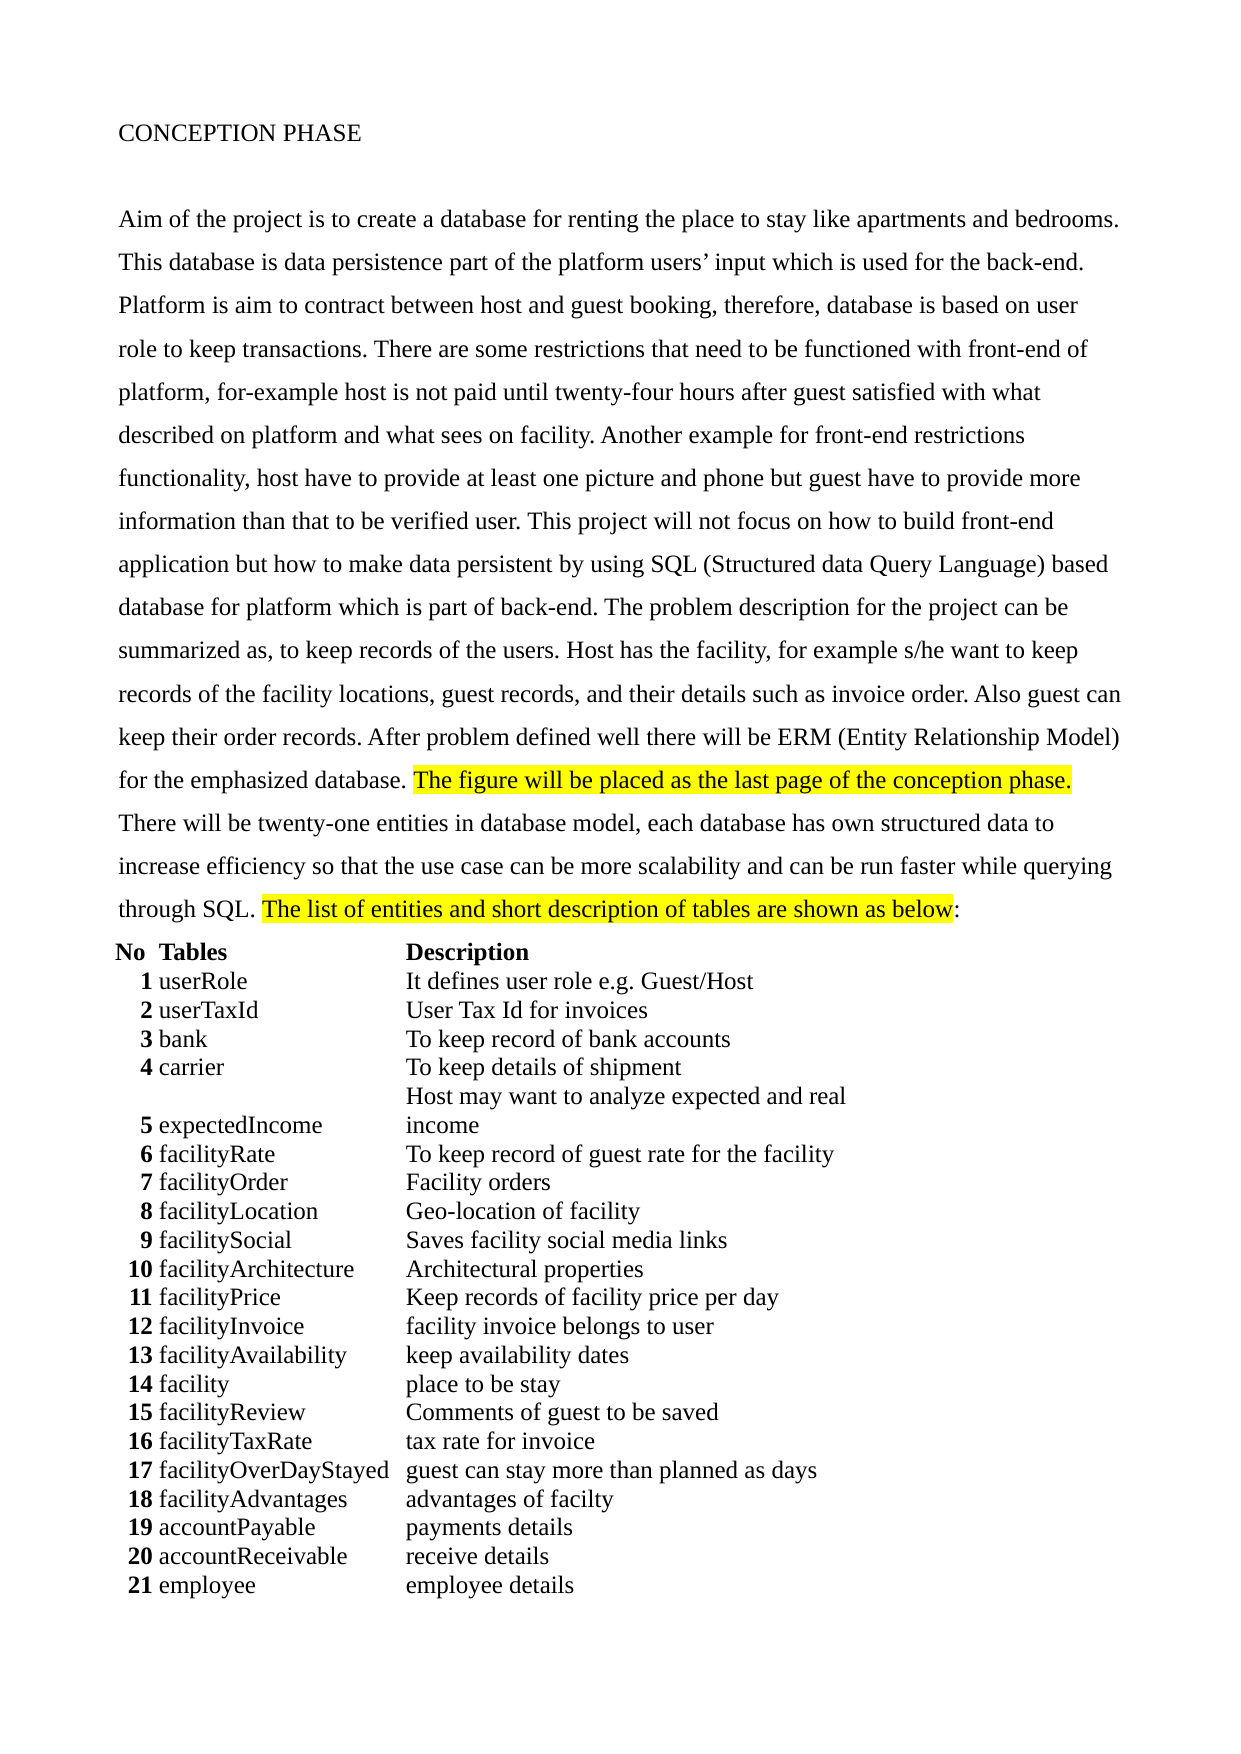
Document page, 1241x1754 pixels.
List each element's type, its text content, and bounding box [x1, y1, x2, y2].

table_cell keep availability dates [403, 1340, 897, 1369]
table_cell accountPayable [156, 1513, 402, 1541]
table_cell facilityReview [156, 1398, 402, 1426]
table_cell 19 [112, 1513, 156, 1541]
table_cell facilityOrder [156, 1168, 402, 1196]
table_cell 5 [112, 1081, 156, 1139]
table_cell tax rate for invoice [403, 1426, 897, 1455]
table_cell employee [156, 1570, 402, 1599]
table_cell facilityRate [156, 1139, 402, 1167]
table_cell User Tax Id for invoices [403, 995, 897, 1024]
table_cell 14 [112, 1369, 156, 1397]
table_cell 12 [112, 1311, 156, 1340]
table_cell accountReceivable [156, 1541, 402, 1570]
table_cell carrier [156, 1053, 402, 1081]
table_cell 6 [112, 1139, 156, 1167]
table_cell Host may want to analyze expected and real income [403, 1081, 897, 1139]
table_cell expectedIncome [156, 1081, 402, 1139]
table_cell Facility orders [403, 1168, 897, 1196]
table_cell Architectural properties [403, 1254, 897, 1282]
table_cell place to be stay [403, 1369, 897, 1397]
table_cell 8 [112, 1196, 156, 1225]
table_cell To keep record of guest rate for the facility [403, 1139, 897, 1167]
table_cell 7 [112, 1168, 156, 1196]
table_cell advantages of facilty [403, 1484, 897, 1512]
table_cell Comments of guest to be saved [403, 1398, 897, 1426]
text CONCEPTION PHASE [118, 118, 1122, 147]
table_header No [112, 938, 156, 966]
table_header Tables [156, 938, 402, 966]
table_cell userRole [156, 966, 402, 995]
table_cell facility invoice belongs to user [403, 1311, 897, 1340]
table_cell To keep details of shipment [403, 1053, 897, 1081]
table_cell 15 [112, 1398, 156, 1426]
table_cell 10 [112, 1254, 156, 1282]
table_cell facilityTaxRate [156, 1426, 402, 1455]
table_cell Keep records of facility price per day [403, 1283, 897, 1311]
table_cell 3 [112, 1024, 156, 1052]
table_cell userTaxId [156, 995, 402, 1024]
table_cell receive details [403, 1541, 897, 1570]
table_cell To keep record of bank accounts [403, 1024, 897, 1052]
table_cell facilityOverDayStayed [156, 1455, 402, 1484]
table_cell It defines user role e.g. Guest/Host [403, 966, 897, 995]
table_cell guest can stay more than planned as days [403, 1455, 897, 1484]
table_cell facilityAdvantages [156, 1484, 402, 1512]
table_cell Saves facility social media links [403, 1225, 897, 1254]
table_cell facilitySocial [156, 1225, 402, 1254]
table_cell 17 [112, 1455, 156, 1484]
table_cell 16 [112, 1426, 156, 1455]
table_cell facilityArchitecture [156, 1254, 402, 1282]
table_cell 18 [112, 1484, 156, 1512]
table_cell Geo-location of facility [403, 1196, 897, 1225]
table_cell 21 [112, 1570, 156, 1599]
table_cell payments details [403, 1513, 897, 1541]
table_cell bank [156, 1024, 402, 1052]
table_cell facilityLocation [156, 1196, 402, 1225]
text Aim of the project is to create a database for renting the place to stay like apartments and bedrooms. This database is data persistence part of the platform users’ input which is used for the back-end. Platform is aim to contract between host and guest booking, therefore, database is based on user role to keep transactions. There are some restrictions that need to be functioned with front-end of platform, for-example host is not paid until twenty-four hours after guest satisfied with what described on platform and what sees on facility. Another example for front-end restrictions functionality, host have to provide at least one picture and phone but guest have to provide more information than that to be verified user. This project will not focus on how to build front-end application but how to make data persistent by using SQL (Structured data Query Language) based database for platform which is part of back-end. The problem description for the project can be summarized as, to keep records of the users. Host has the facility, for example s/he want to keep records of the facility locations, guest records, and their details such as invoice order. Also guest can keep their order records. After problem defined well there will be ERM (Entity Relationship Model) for the emphasized database. The figure will be placed as the last page of the conception phase. There will be twenty-one entities in database model, each database has own structured data to increase efficiency so that the use case can be more scalability and can be run faster while querying through SQL. The list of entities and short description of tables are shown as below: [118, 204, 1122, 923]
table_cell facilityAvailability [156, 1340, 402, 1369]
table_cell employee details [403, 1570, 897, 1599]
table_cell 1 [112, 966, 156, 995]
table_cell 11 [112, 1283, 156, 1311]
table_cell 13 [112, 1340, 156, 1369]
table_cell 9 [112, 1225, 156, 1254]
table_cell 2 [112, 995, 156, 1024]
table_cell facility [156, 1369, 402, 1397]
table_cell facilityPrice [156, 1283, 402, 1311]
table_header Description [403, 938, 897, 966]
table_cell 20 [112, 1541, 156, 1570]
table_cell 4 [112, 1053, 156, 1081]
table_cell facilityInvoice [156, 1311, 402, 1340]
